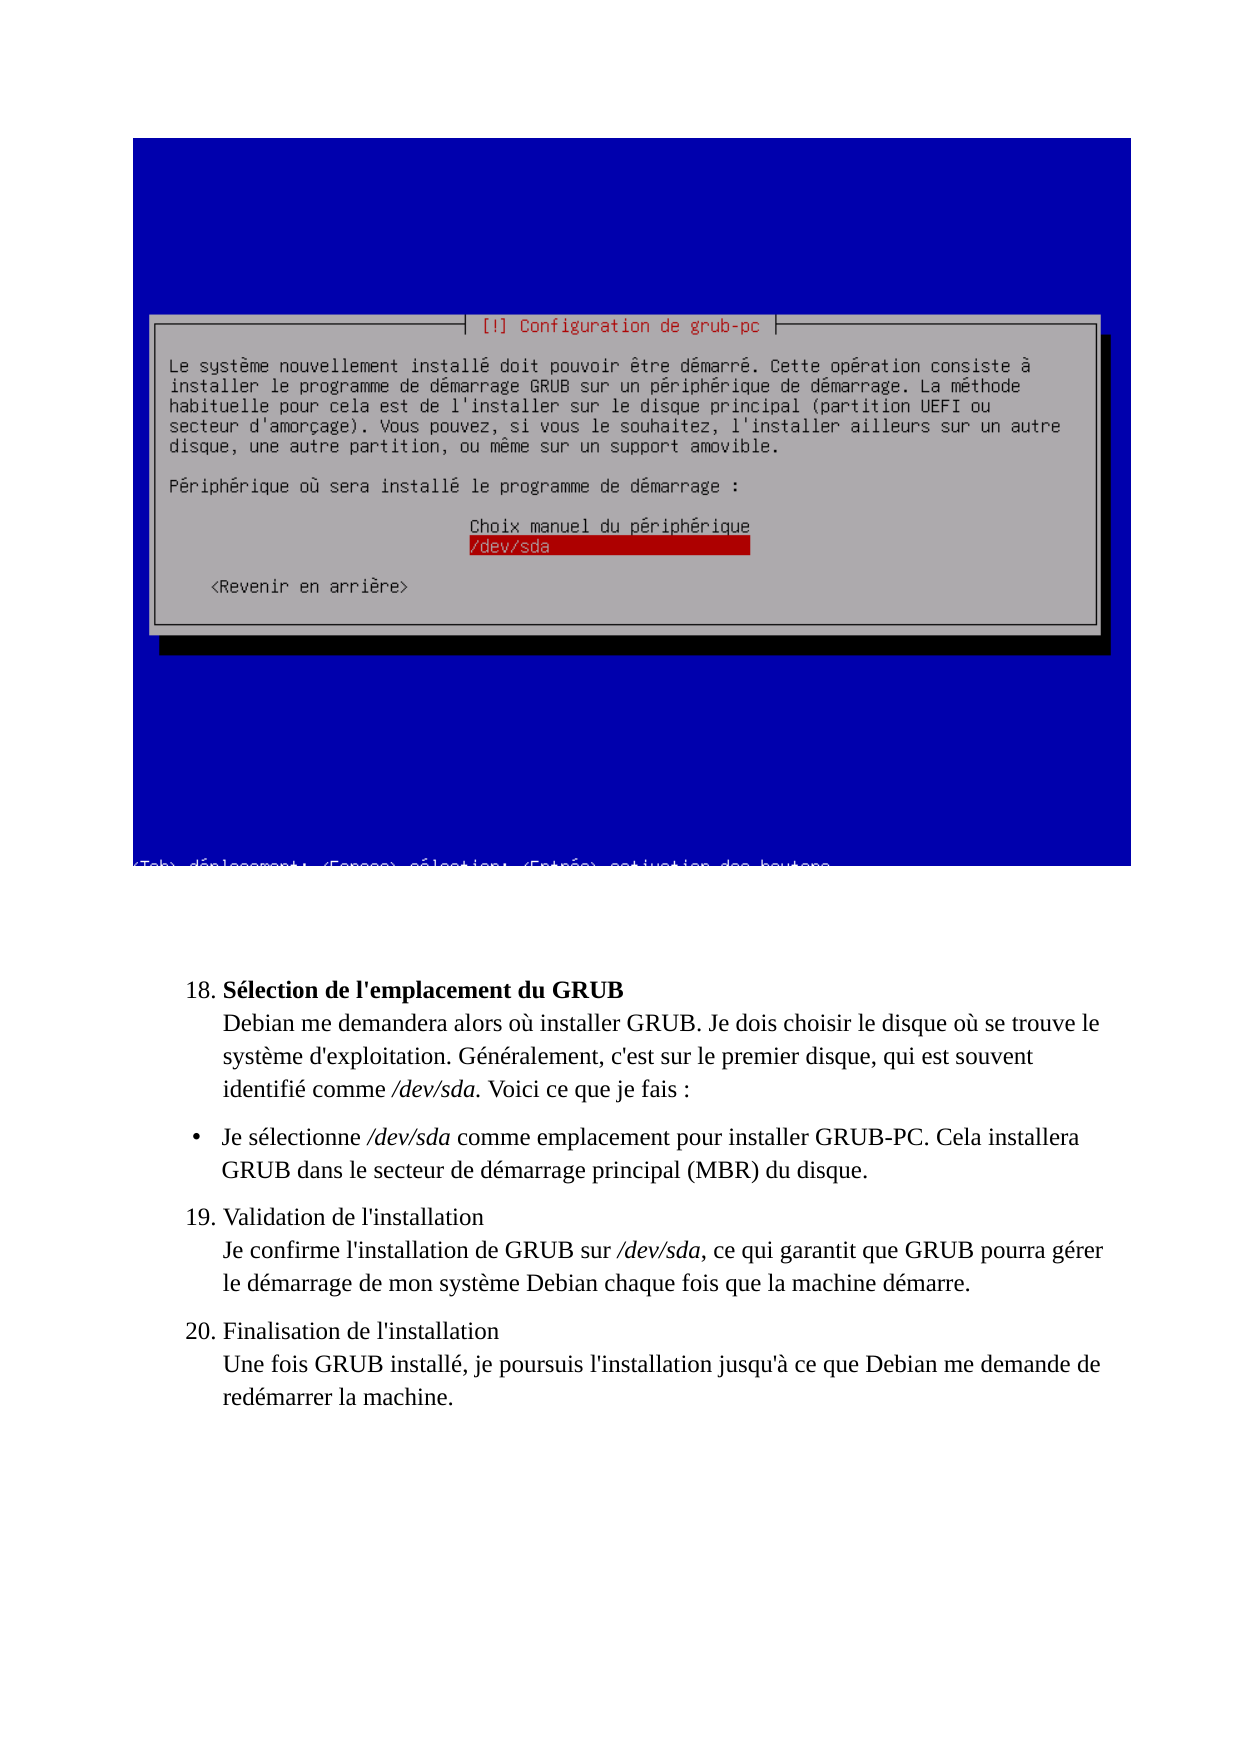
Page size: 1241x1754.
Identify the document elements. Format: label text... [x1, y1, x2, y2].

picture [133, 138, 1131, 866]
list Validation de l'installation Je confirme l'installation de GRUB sur /dev/sda, ce qui garantit que GRUB pourra gérer le démarrage de mon système Debian chaque fois que la machine démarre. [185, 1202, 1122, 1297]
list Sélection de l'emplacement du GRUB Debian me demandera alors où installer GRUB. Je dois choisir le disque où se trouve le système d'exploitation. Généralement, c'est sur le premier disque, qui est souvent identifié comme /dev/sda. Voici ce que je fais : [185, 975, 1122, 1103]
list Je sélectionne /dev/sda comme emplacement pour installer GRUB-PC. Cela installera GRUB dans le secteur de démarrage principal (MBR) du disque. [192, 1122, 1122, 1183]
list Finalisation de l'installation Une fois GRUB installé, je poursuis l'installation jusqu'à ce que Debian me demande de redémarrer la machine. [185, 1316, 1122, 1411]
